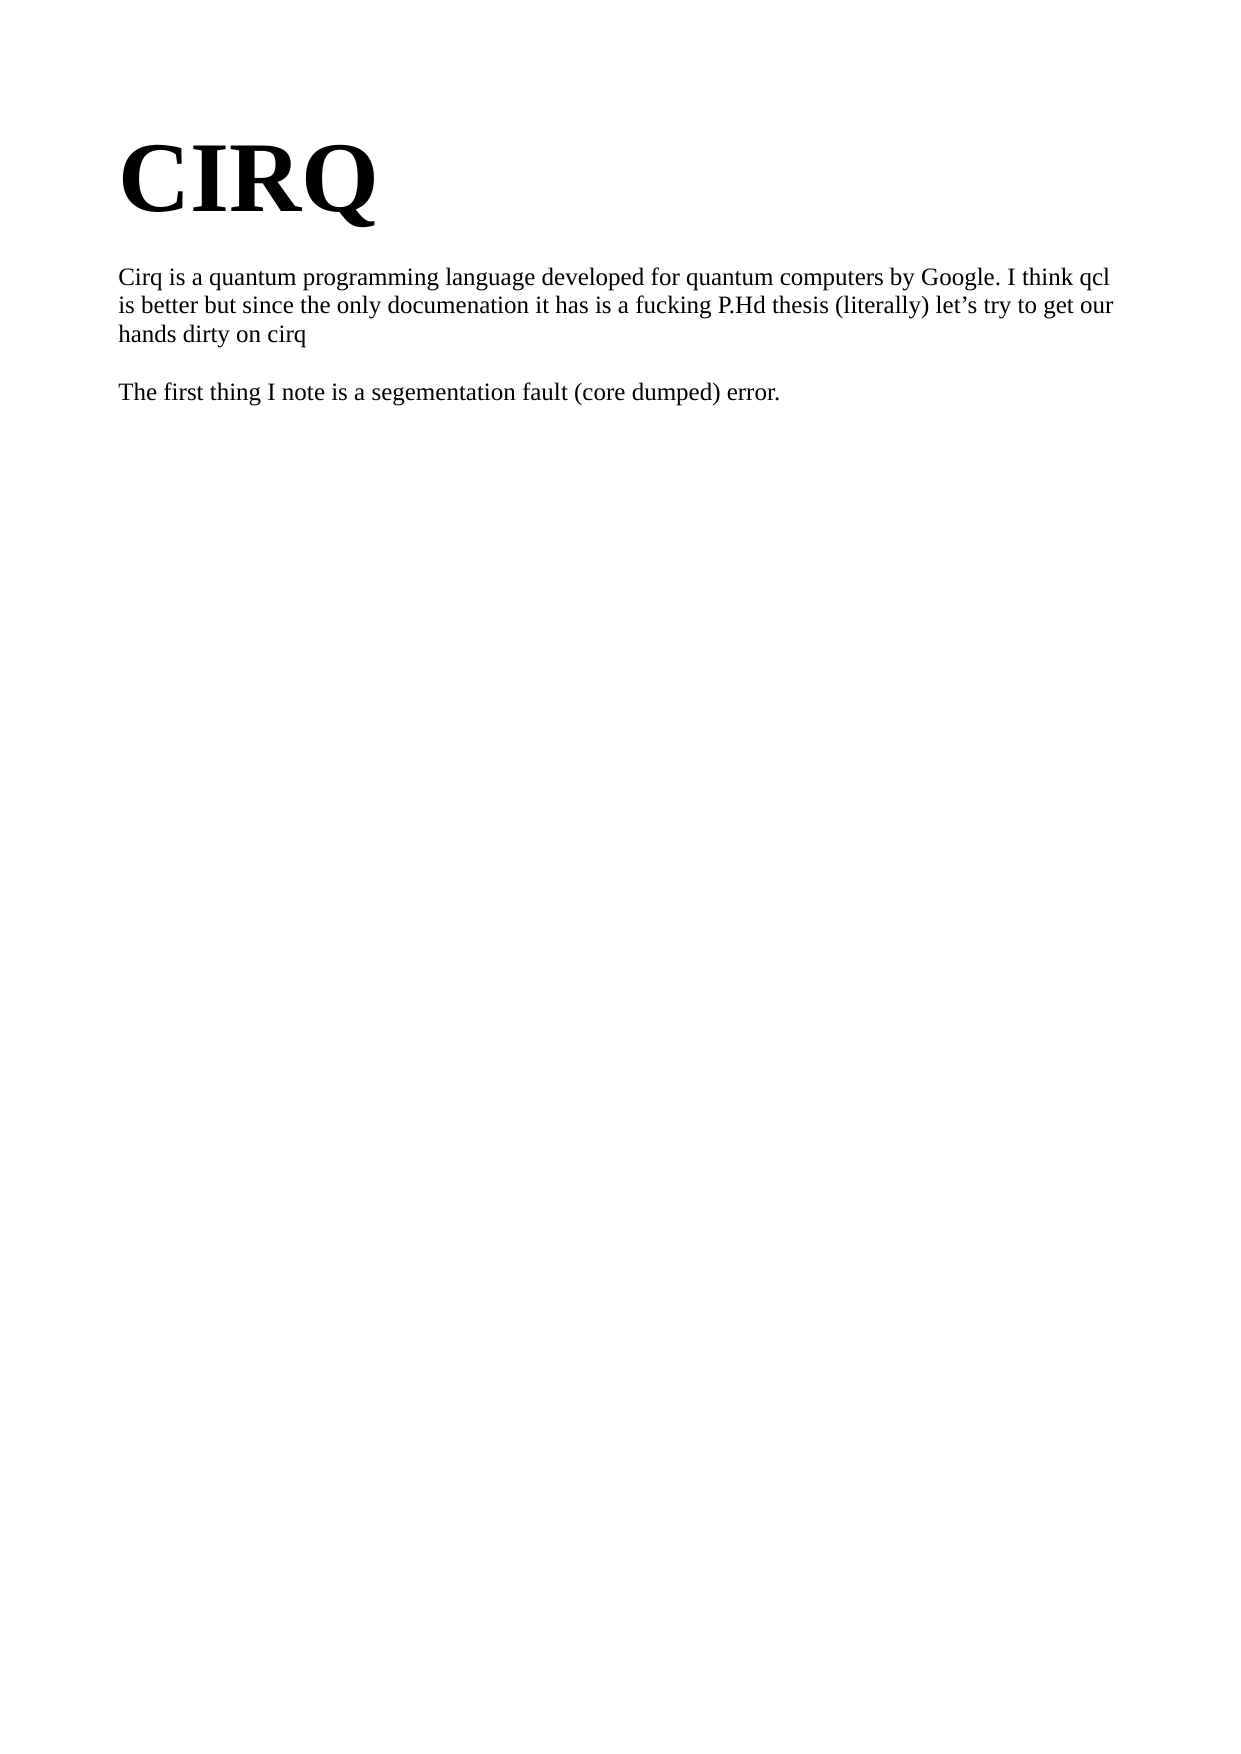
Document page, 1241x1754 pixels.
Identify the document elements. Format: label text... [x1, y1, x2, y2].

text The first thing I note is a segementation fault (core dumped) error. [118, 377, 1122, 406]
text CIRQ [118, 118, 1122, 233]
text Cirq is a quantum programming language developed for quantum computers by Google. I think qcl is better but since the only documenation it has is a fucking P.Hd thesis (literally) let’s try to get our hands dirty on cirq [118, 262, 1122, 348]
